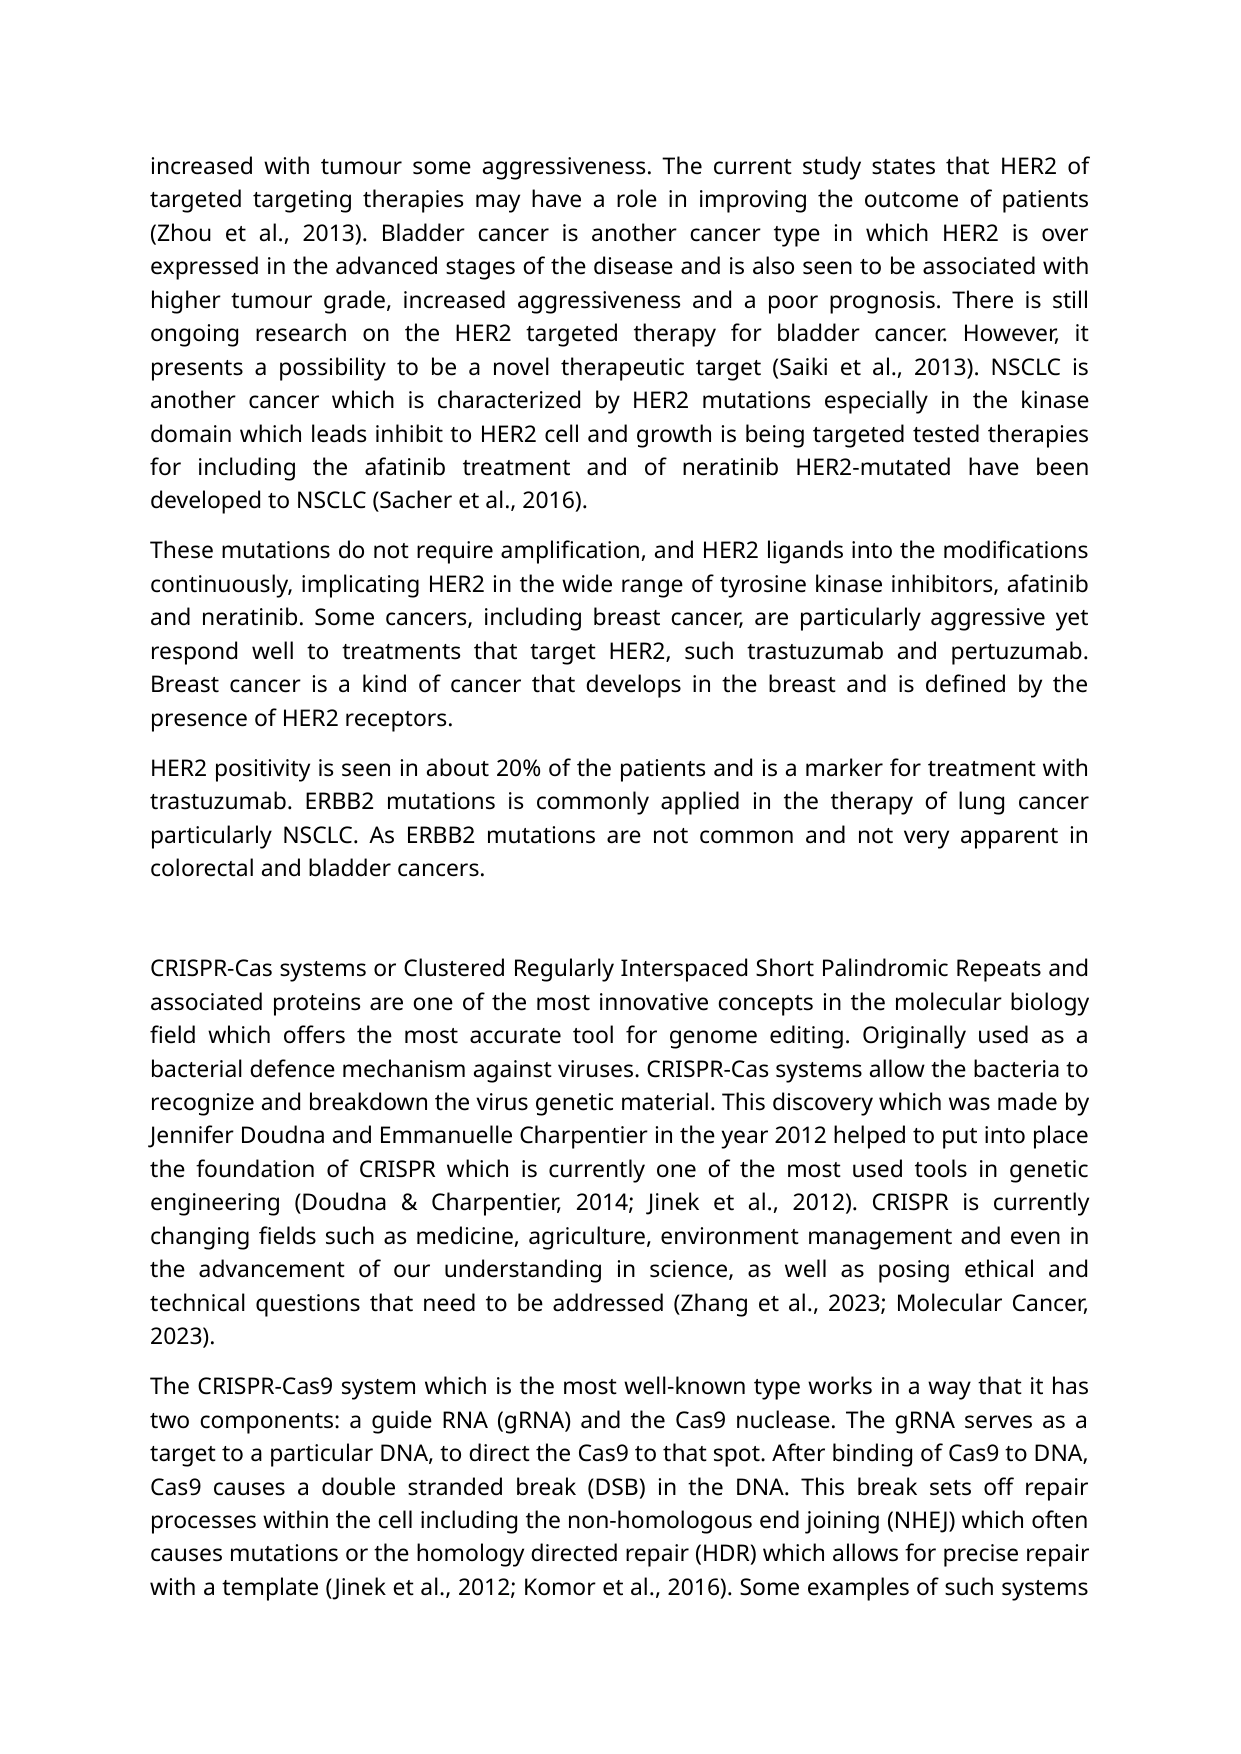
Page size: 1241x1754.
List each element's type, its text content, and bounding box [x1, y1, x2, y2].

text CRISPR-Cas systems or Clustered Regularly Interspaced Short Palindromic Repeats and associated proteins are one of the most innovative concepts in the molecular biology field which offers the most accurate tool for genome editing. Originally used as a bacterial defence mechanism against viruses. CRISPR-Cas systems allow the bacteria to recognize and breakdown the virus genetic material. This discovery which was made by Jennifer Doudna and Emmanuelle Charpentier in the year 2012 helped to put into place the foundation of CRISPR which is currently one of the most used tools in genetic engineering (Doudna & Charpentier, 2014; Jinek et al., 2012). CRISPR is currently changing fields such as medicine, agriculture, environment management and even in the advancement of our understanding in science, as well as posing ethical and technical questions that need to be addressed (Zhang et al., 2023; Molecular Cancer, 2023). [150, 952, 1090, 1351]
text increased with tumour some aggressiveness. The current study states that HER2 of targeted targeting therapies may have a role in improving the outcome of patients (Zhou et al., 2013). Bladder cancer is another cancer type in which HER2 is over expressed in the advanced stages of the disease and is also seen to be associated with higher tumour grade, increased aggressiveness and a poor prognosis. There is still ongoing research on the HER2 targeted therapy for bladder cancer. However, it presents a possibility to be a novel therapeutic target (Saiki et al., 2013). NSCLC is another cancer which is characterized by HER2 mutations especially in the kinase domain which leads inhibit to HER2 cell and growth is being targeted tested therapies for including the afatinib treatment and of neratinib HER2-mutated have been developed to NSCLC (Sacher et al., 2016). [150, 150, 1090, 516]
text The CRISPR-Cas9 system which is the most well-known type works in a way that it has two components: a guide RNA (gRNA) and the Cas9 nuclease. The gRNA serves as a target to a particular DNA, to direct the Cas9 to that spot. After binding of Cas9 to DNA, Cas9 causes a double stranded break (DSB) in the DNA. This break sets off repair processes within the cell including the non-homologous end joining (NHEJ) which often causes mutations or the homology directed repair (HDR) which allows for precise repair with a template (Jinek et al., 2012; Komor et al., 2016). Some examples of such systems [150, 1370, 1090, 1602]
text HER2 positivity is seen in about 20% of the patients and is a marker for treatment with trastuzumab. ERBB2 mutations is commonly applied in the therapy of lung cancer particularly NSCLC. As ERBB2 mutations are not common and not very apparent in colorectal and bladder cancers. [150, 752, 1090, 883]
text These mutations do not require amplification, and HER2 ligands into the modifications continuously, implicating HER2 in the wide range of tyrosine kinase inhibitors, afatinib and neratinib. Some cancers, including breast cancer, are particularly aggressive yet respond well to treatments that target HER2, such trastuzumab and pertuzumab. Breast cancer is a kind of cancer that develops in the breast and is defined by the presence of HER2 receptors. [150, 534, 1090, 733]
